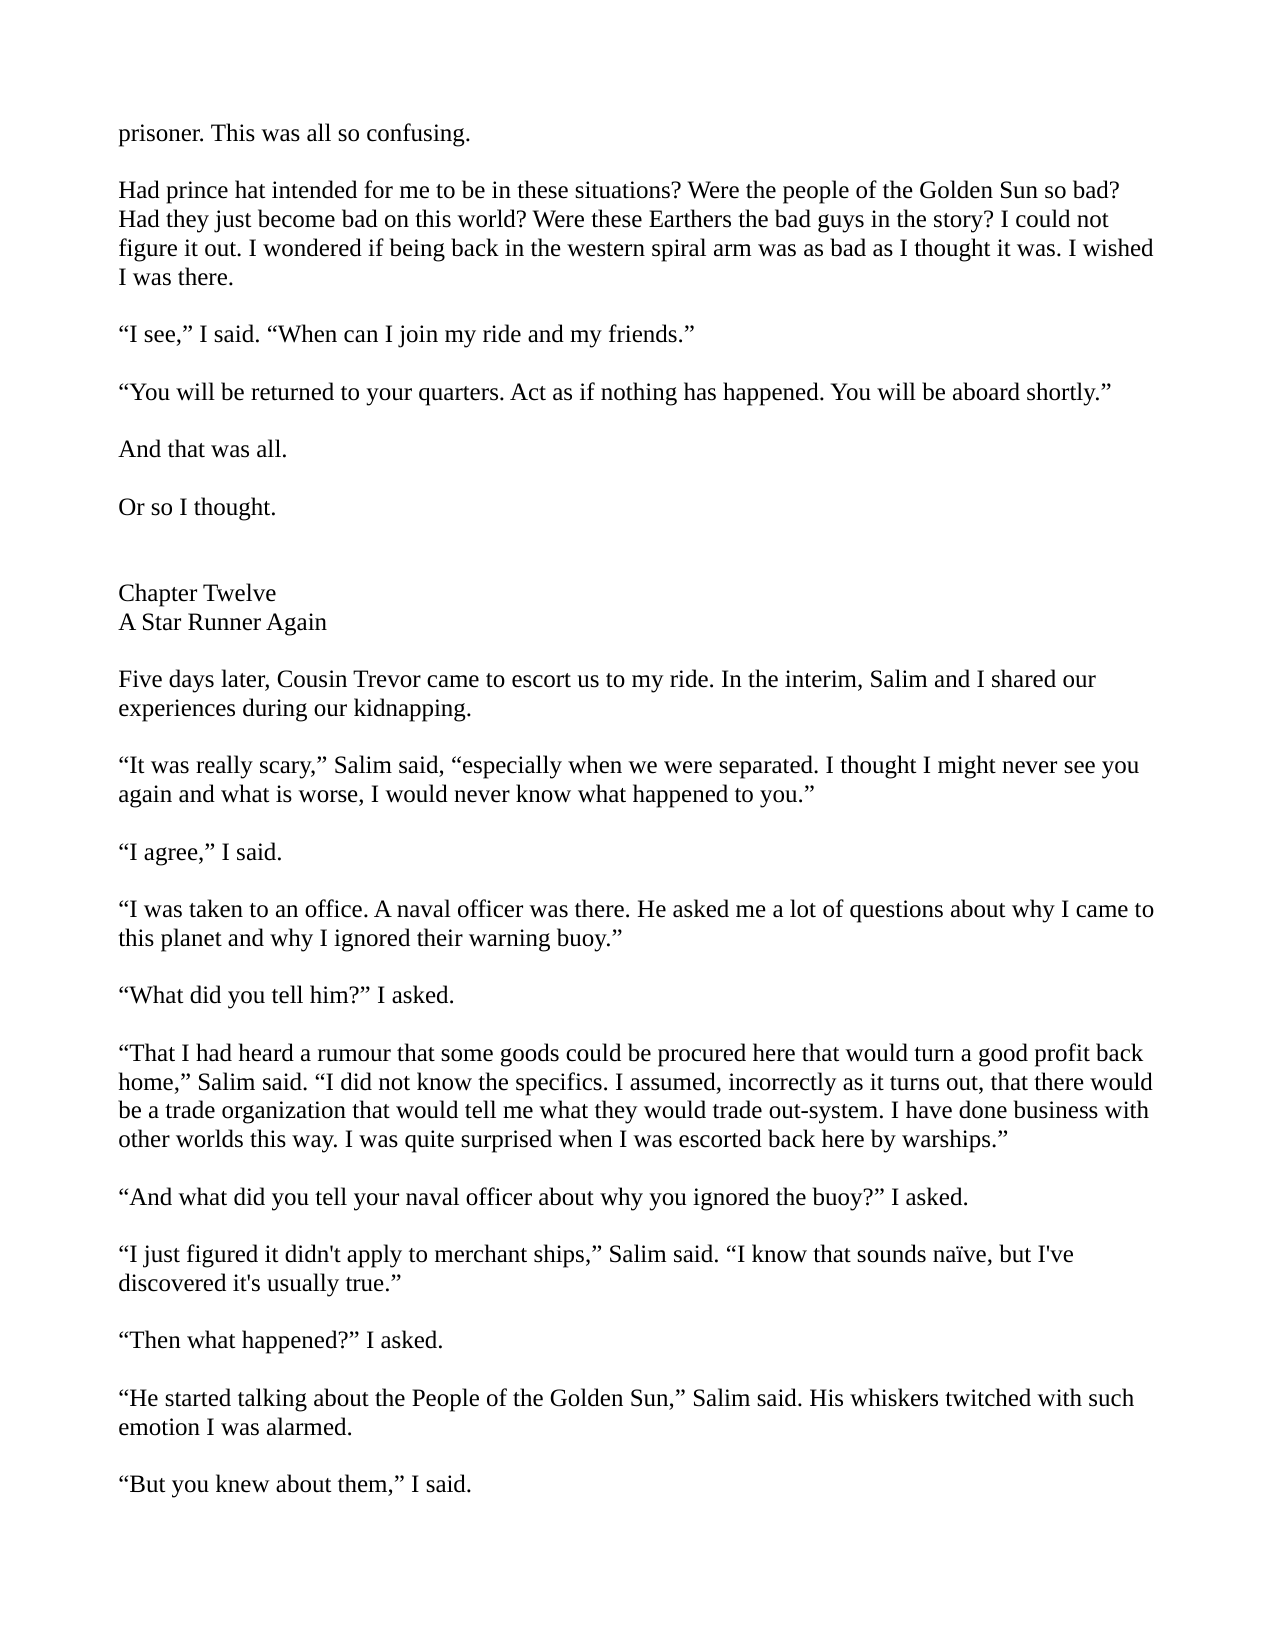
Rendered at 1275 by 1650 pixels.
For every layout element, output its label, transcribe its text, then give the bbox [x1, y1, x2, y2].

text “I just figured it didn't apply to merchant ships,” Salim said. “I know that sounds naïve, but I've discovered it's usually true.” [118, 1239, 1157, 1297]
text Or so I thought. [118, 492, 1157, 521]
text A Star Runner Again [118, 607, 1157, 636]
text “That I had heard a rumour that some goods could be procured here that would turn a good profit back home,” Salim said. “I did not know the specifics. I assumed, incorrectly as it turns out, that there would be a trade organization that would tell me what they would trade out-system. I have done business with other worlds this way. I was quite surprised when I was escorted back here by warships.” [118, 1038, 1157, 1153]
text “I was taken to an office. A naval officer was there. He asked me a lot of questions about why I came to this planet and why I ignored their warning buoy.” [118, 894, 1157, 952]
text “What did you tell him?” I asked. [118, 981, 1157, 1009]
text “I agree,” I said. [118, 837, 1157, 866]
text “And what did you tell your naval officer about why you ignored the buoy?” I asked. [118, 1182, 1157, 1211]
text “He started talking about the People of the Golden Sun,” Salim said. His whiskers twitched with such emotion I was alarmed. [118, 1383, 1157, 1441]
text Chapter Twelve [118, 578, 1157, 607]
text “But you knew about them,” I said. [118, 1469, 1157, 1498]
text Had prince hat intended for me to be in these situations? Were the people of the Golden Sun so bad? Had they just become bad on this world? Were these Earthers the bad guys in the story? I could not figure it out. I wondered if being back in the western spiral arm was as bad as I thought it was. I wished I was there. [118, 176, 1157, 291]
text “It was really scary,” Salim said, “especially when we were separated. I thought I might never see you again and what is worse, I would never know what happened to you.” [118, 751, 1157, 808]
text “I see,” I said. “When can I join my ride and my friends.” [118, 319, 1157, 348]
text “Then what happened?” I asked. [118, 1326, 1157, 1354]
text prisoner. This was all so confusing. [118, 118, 1157, 147]
text And that was all. [118, 434, 1157, 463]
text Five days later, Cousin Trevor came to escort us to my ride. In the interim, Salim and I shared our experiences during our kidnapping. [118, 664, 1157, 722]
text “You will be returned to your quarters. Act as if nothing has happened. You will be aboard shortly.” [118, 377, 1157, 406]
